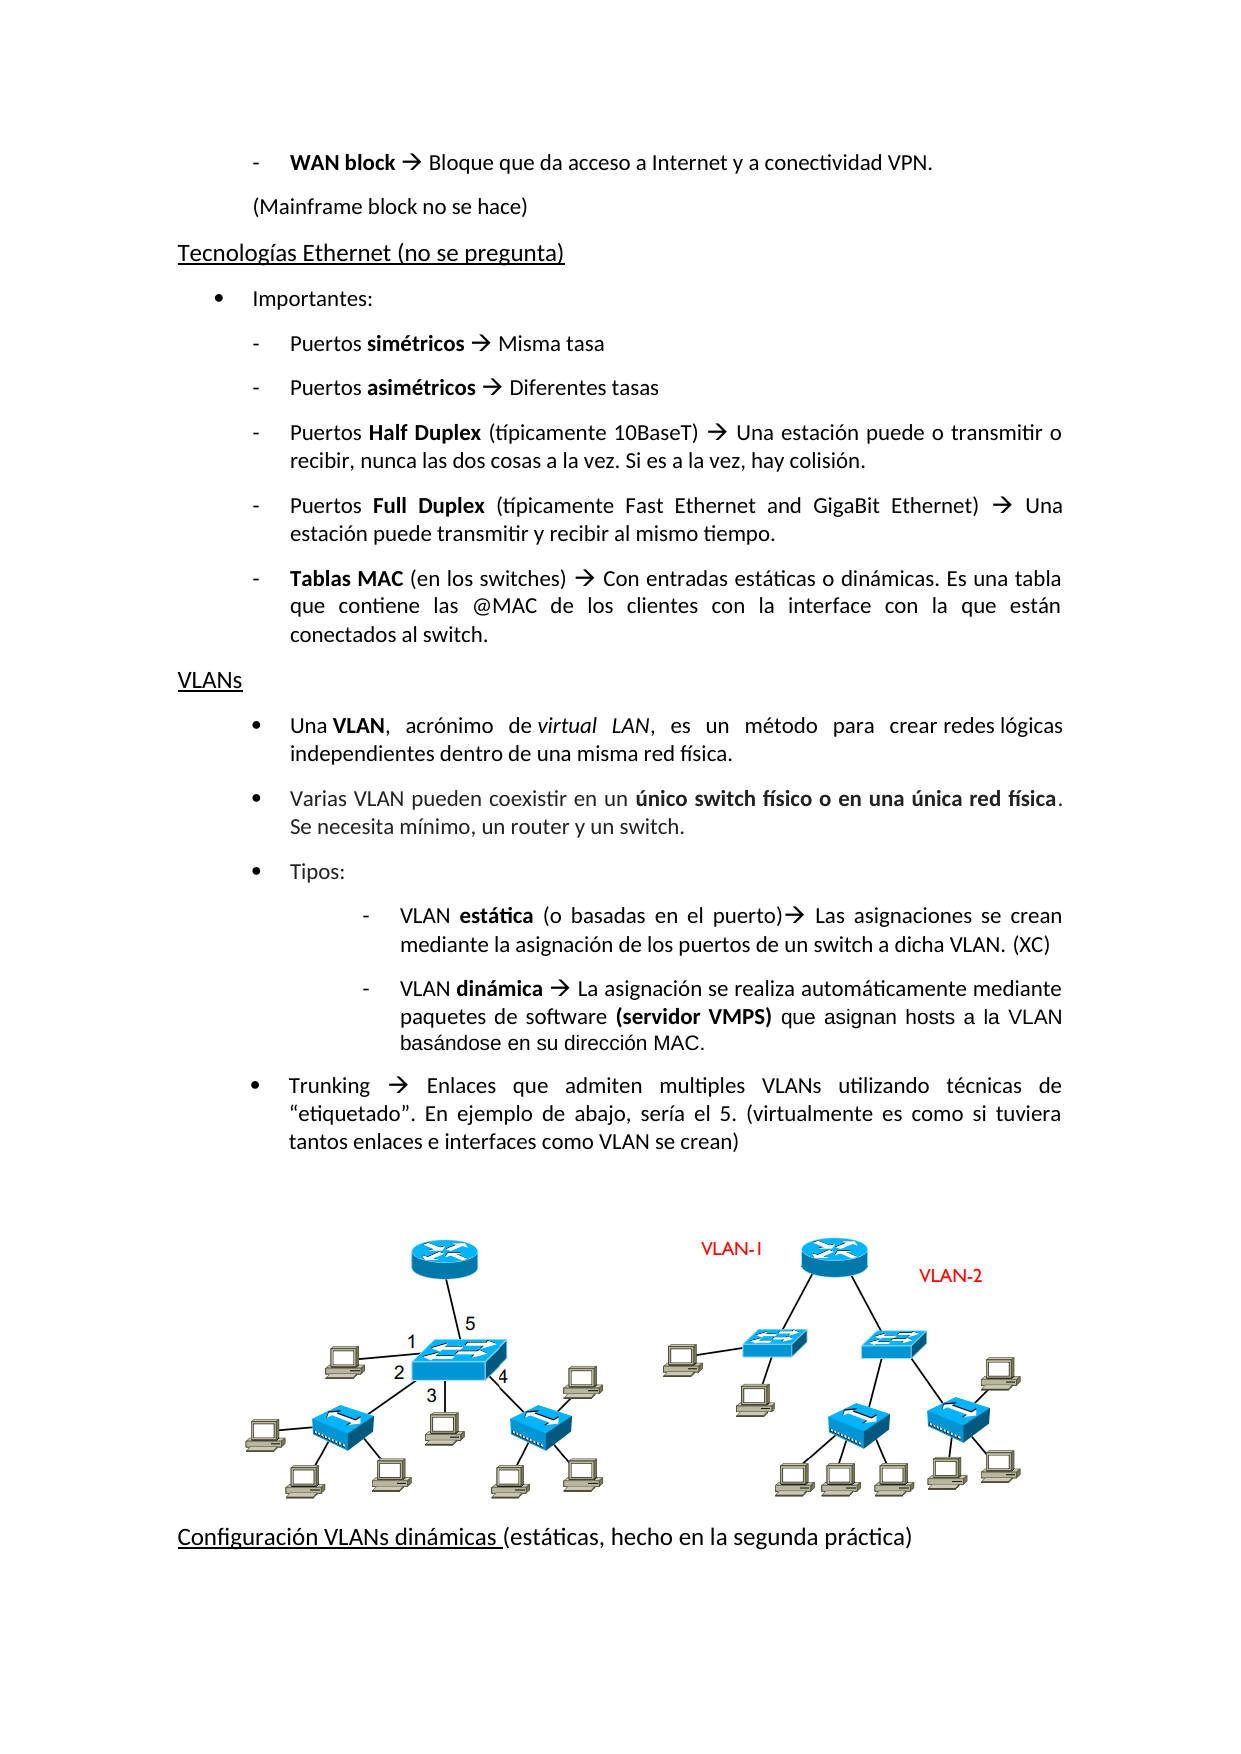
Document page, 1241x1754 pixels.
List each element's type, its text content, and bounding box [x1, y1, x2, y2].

list Varias VLAN pueden coexistir en un único switch físico o en una única red física. Se necesita mínimo, un router y un switch. [252, 784, 1063, 840]
list Puertos Full Duplex (típicamente Fast Ethernet and GigaBit Ethernet)  Una estación puede transmitir y recibir al mismo tiempo. [252, 491, 1063, 547]
text Configuración VLANs dinámicas (estáticas, hecho en la segunda práctica) [177, 1219, 1063, 1551]
list WAN block  Bloque que da acceso a Internet y a conectividad VPN. [252, 148, 1063, 176]
list Tipos: [252, 857, 1063, 885]
list Puertos asimétricos  Diferentes tasas [252, 373, 1063, 402]
list Trunking  Enlaces que admiten multiples VLANs utilizando técnicas de “etiquetado”. En ejemplo de abajo, sería el 5. (virtualmente es como si tuviera tantos enlaces e interfaces como VLAN se crean) [251, 1071, 1063, 1155]
list Una VLAN, acrónimo de virtual LAN, es un método para crear redes lógicas independientes dentro de una misma red física. [252, 712, 1063, 768]
list Puertos Half Duplex (típicamente 10BaseT)  Una estación puede o transmitir o recibir, nunca las dos cosas a la vez. Si es a la vez, hay colisión. [252, 418, 1063, 474]
list VLAN estática (o basadas en el puerto) Las asignaciones se crean mediante la asignación de los puertos de un switch a dicha VLAN. (XC) [362, 902, 1063, 958]
list Importantes: [215, 284, 1063, 312]
text (Mainframe block no se hace) [251, 192, 1063, 220]
list Puertos simétricos  Misma tasa [252, 329, 1063, 357]
list Tablas MAC (en los switches)  Con entradas estáticas o dinámicas. Es una tabla que contiene las @MAC de los clientes con la interface con la que están conectados al switch. [252, 564, 1063, 648]
list VLAN dinámica  La asignación se realiza automáticamente mediante paquetes de software (servidor VMPS) que asignan hosts a la VLAN basándose en su dirección MAC. [362, 974, 1063, 1054]
text VLANs [177, 664, 1063, 695]
text Tecnologías Ethernet (no se pregunta) [177, 237, 1063, 267]
